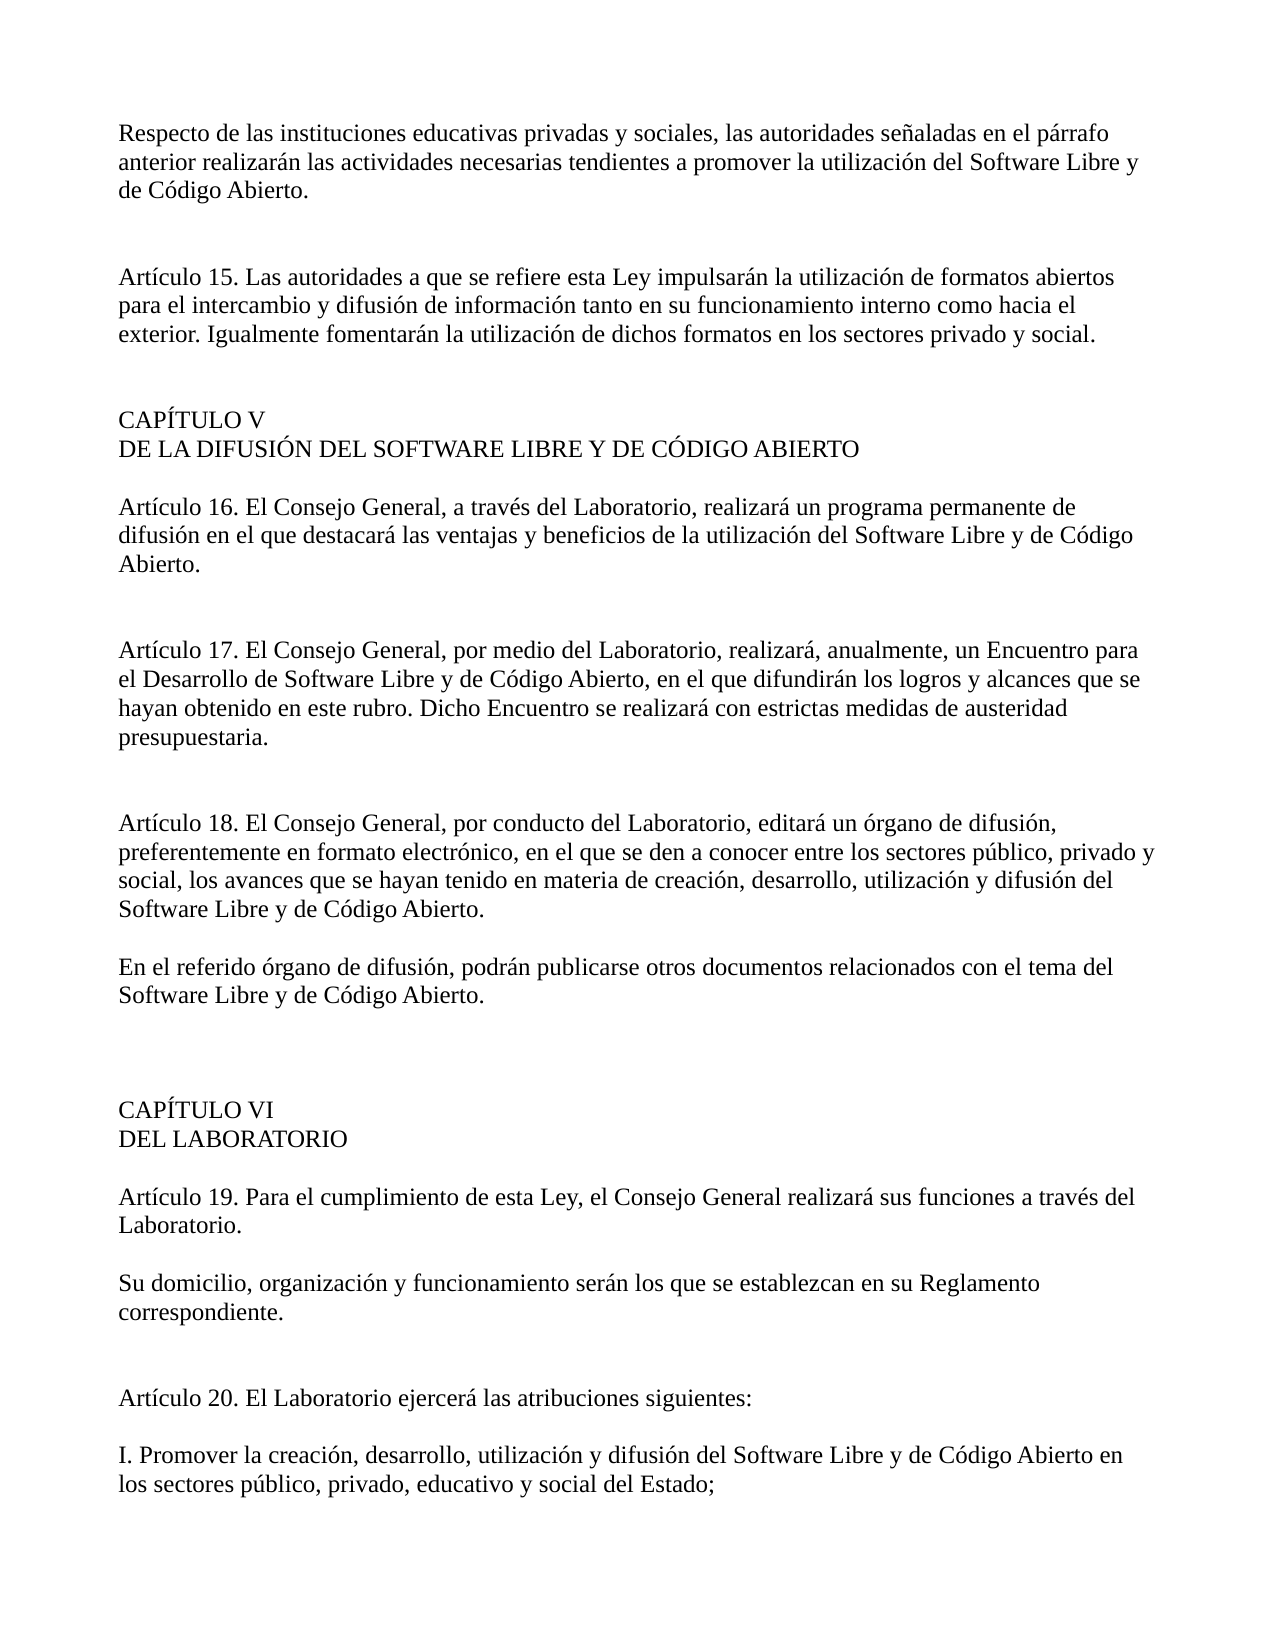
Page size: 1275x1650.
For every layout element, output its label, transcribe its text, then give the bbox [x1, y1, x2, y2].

text CAPÍTULO VI [118, 1096, 1157, 1124]
text En el referido órgano de difusión, podrán publicarse otros documentos relacionados con el tema del Software Libre y de Código Abierto. [118, 952, 1157, 1009]
text Artículo 17. El Consejo General, por medio del Laboratorio, realizará, anualmente, un Encuentro para el Desarrollo de Software Libre y de Código Abierto, en el que difundirán los logros y alcances que se hayan obtenido en este rubro. Dicho Encuentro se realizará con estrictas medidas de austeridad presupuestaria. [118, 636, 1157, 751]
text Artículo 15. Las autoridades a que se refiere esta Ley impulsarán la utilización de formatos abiertos para el intercambio y difusión de información tanto en su funcionamiento interno como hacia el exterior. Igualmente fomentarán la utilización de dichos formatos en los sectores privado y social. [118, 262, 1157, 348]
text DE LA DIFUSIÓN DEL SOFTWARE LIBRE Y DE CÓDIGO ABIERTO [118, 434, 1157, 463]
text Artículo 16. El Consejo General, a través del Laboratorio, realizará un programa permanente de difusión en el que destacará las ventajas y beneficios de la utilización del Software Libre y de Código Abierto. [118, 492, 1157, 578]
text Respecto de las instituciones educativas privadas y sociales, las autoridades señaladas en el párrafo anterior realizarán las actividades necesarias tendientes a promover la utilización del Software Libre y de Código Abierto. [118, 118, 1157, 204]
text CAPÍTULO V [118, 406, 1157, 434]
text DEL LABORATORIO [118, 1124, 1157, 1153]
text I. Promover la creación, desarrollo, utilización y difusión del Software Libre y de Código Abierto en los sectores público, privado, educativo y social del Estado; [118, 1441, 1157, 1498]
text Su domicilio, organización y funcionamiento serán los que se establezcan en su Reglamento correspondiente. [118, 1268, 1157, 1326]
text Artículo 19. Para el cumplimiento de esta Ley, el Consejo General realizará sus funciones a través del Laboratorio. [118, 1182, 1157, 1239]
text Artículo 20. El Laboratorio ejercerá las atribuciones siguientes: [118, 1383, 1157, 1412]
text Artículo 18. El Consejo General, por conducto del Laboratorio, editará un órgano de difusión, preferentemente en formato electrónico, en el que se den a conocer entre los sectores público, privado y social, los avances que se hayan tenido en materia de creación, desarrollo, utilización y difusión del Software Libre y de Código Abierto. [118, 808, 1157, 923]
